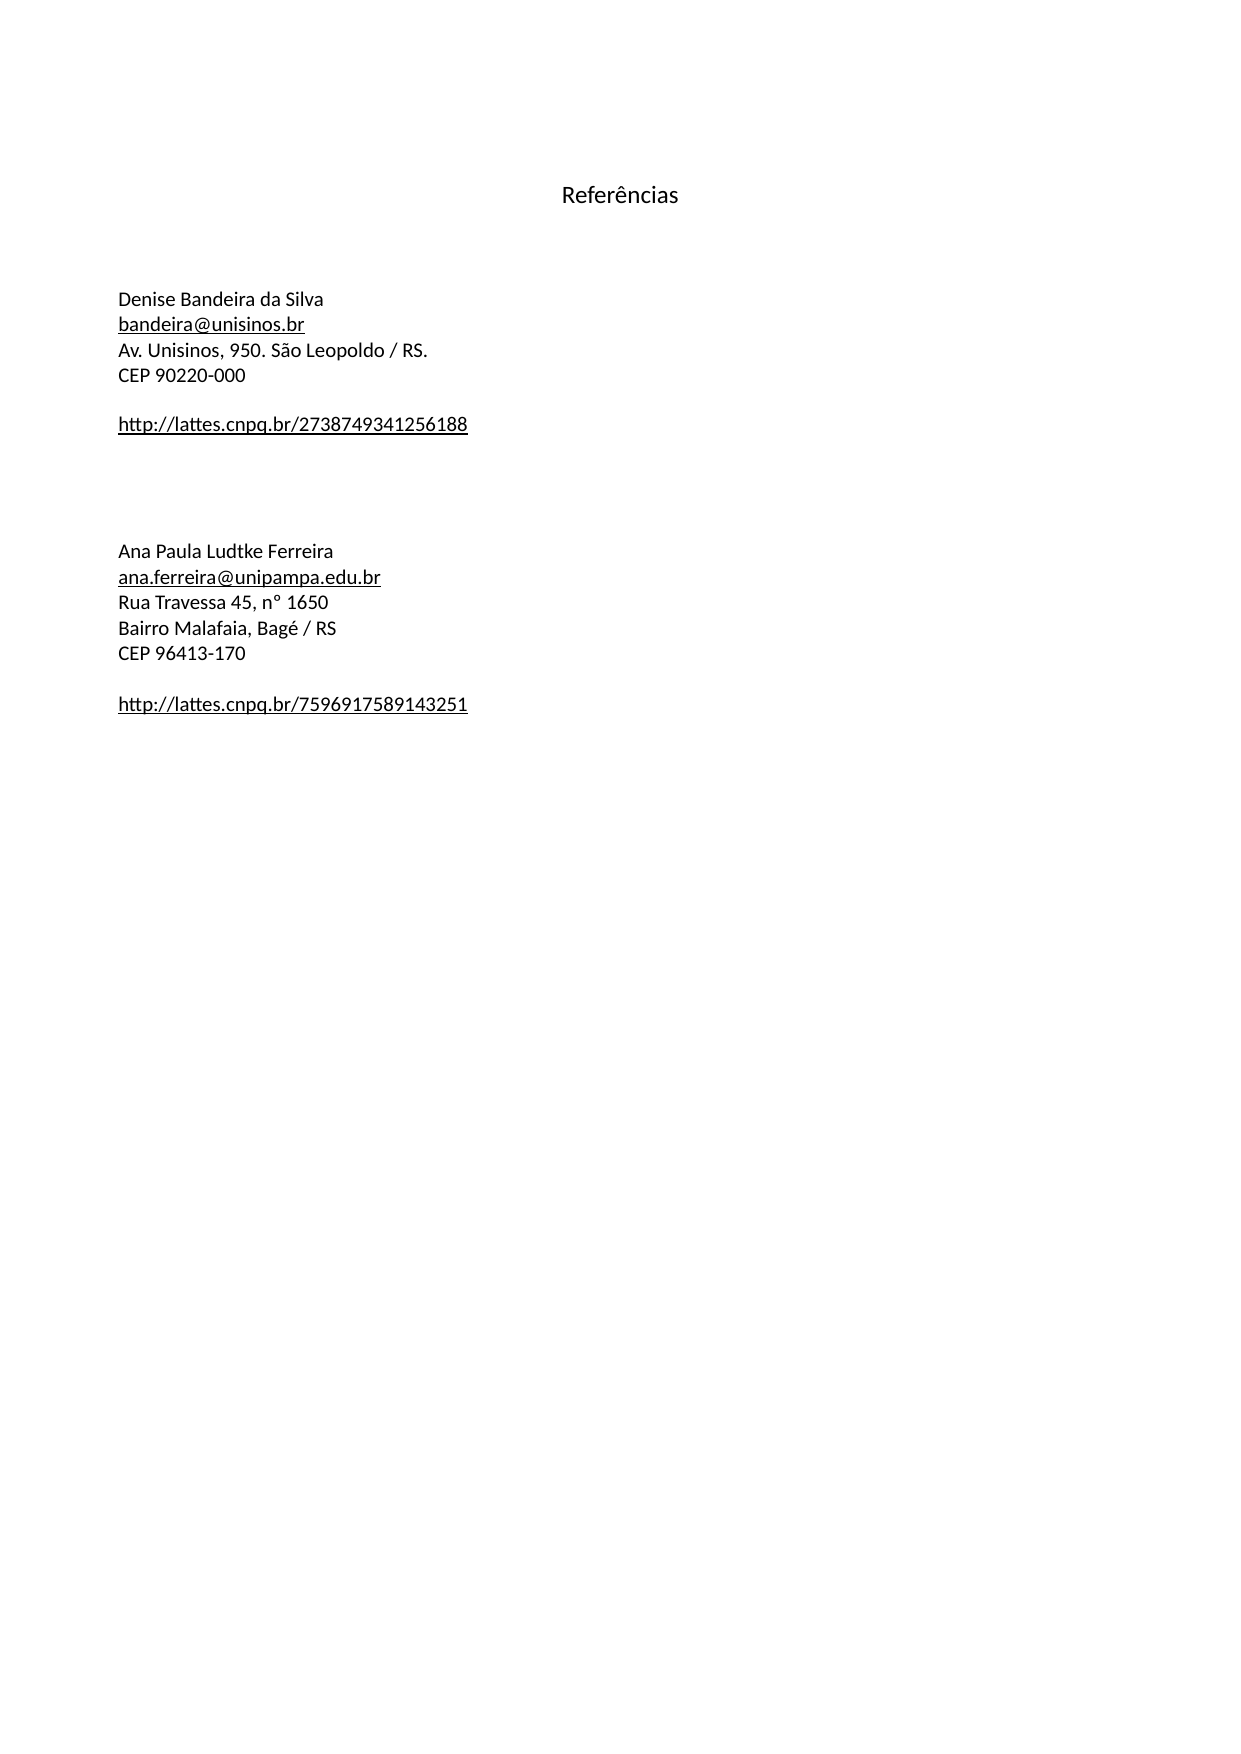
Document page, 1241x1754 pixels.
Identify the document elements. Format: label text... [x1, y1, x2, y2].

text ana.ferreira@unipampa.edu.br Rua Travessa 45, nº 1650 Bairro Malafaia, Bagé / RS CEP 96413-170 [118, 564, 1122, 666]
text Ana Paula Ludtke Ferreira [118, 539, 1122, 564]
text Denise Bandeira da Silva bandeira@unisinos.br Av. Unisinos, 950. São Leopoldo / RS. CEP 90220-000 [118, 286, 1122, 388]
text http://lattes.cnpq.br/7596917589143251 [118, 691, 1122, 717]
text http://lattes.cnpq.br/2738749341256188 [118, 412, 1122, 437]
text Referências [118, 179, 1122, 210]
